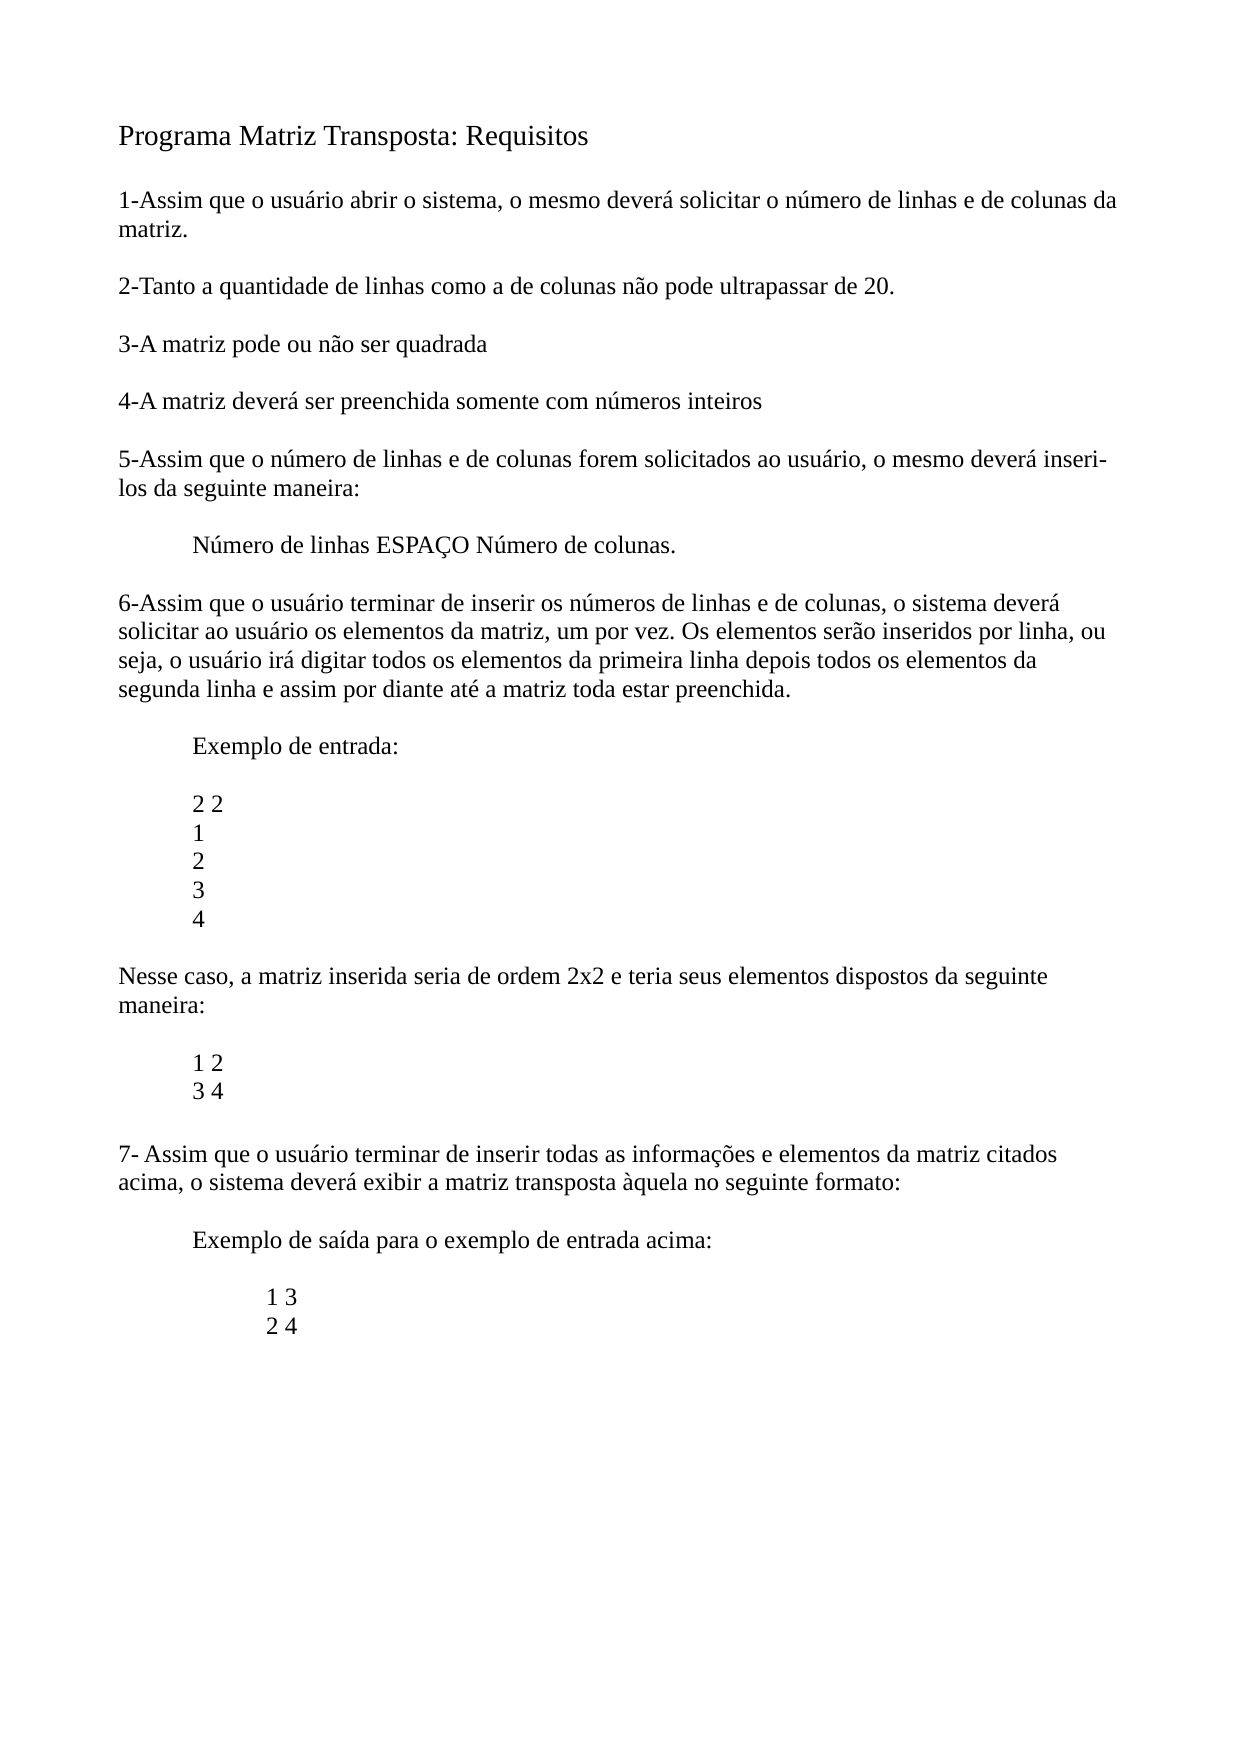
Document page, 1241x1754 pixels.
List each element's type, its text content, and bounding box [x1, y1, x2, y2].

text 3 [118, 875, 1122, 904]
text 3 4 [118, 1076, 1122, 1105]
text Exemplo de entrada: [118, 731, 1122, 760]
text 2-Tanto a quantidade de linhas como a de colunas não pode ultrapassar de 20. [118, 271, 1122, 300]
text Programa Matriz Transposta: Requisitos [118, 118, 1122, 152]
text 7- Assim que o usuário terminar de inserir todas as informações e elementos da matriz citados acima, o sistema deverá exibir a matriz transposta àquela no seguinte formato: [118, 1139, 1122, 1196]
text 1 3 [118, 1282, 1122, 1311]
text Número de linhas ESPAÇO Número de colunas. [118, 530, 1122, 559]
text 1-Assim que o usuário abrir o sistema, o mesmo deverá solicitar o número de linhas e de colunas da matriz. [118, 185, 1122, 243]
text 1 2 [118, 1048, 1122, 1076]
text 4 [118, 904, 1122, 933]
text 2 2 [118, 789, 1122, 818]
text 4-A matriz deverá ser preenchida somente com números inteiros [118, 386, 1122, 415]
text Exemplo de saída para o exemplo de entrada acima: [118, 1225, 1122, 1254]
text 5-Assim que o número de linhas e de colunas forem solicitados ao usuário, o mesmo deverá inseri-los da seguinte maneira: [118, 444, 1122, 501]
text 1 [118, 818, 1122, 846]
text Nesse caso, a matriz inserida seria de ordem 2x2 e teria seus elementos dispostos da seguinte maneira: [118, 961, 1122, 1019]
text 2 [118, 846, 1122, 875]
text 3-A matriz pode ou não ser quadrada [118, 329, 1122, 358]
text 6-Assim que o usuário terminar de inserir os números de linhas e de colunas, o sistema deverá solicitar ao usuário os elementos da matriz, um por vez. Os elementos serão inseridos por linha, ou seja, o usuário irá digitar todos os elementos da primeira linha depois todos os elementos da segunda linha e assim por diante até a matriz toda estar preenchida. [118, 588, 1122, 703]
text 2 4 [118, 1311, 1122, 1340]
